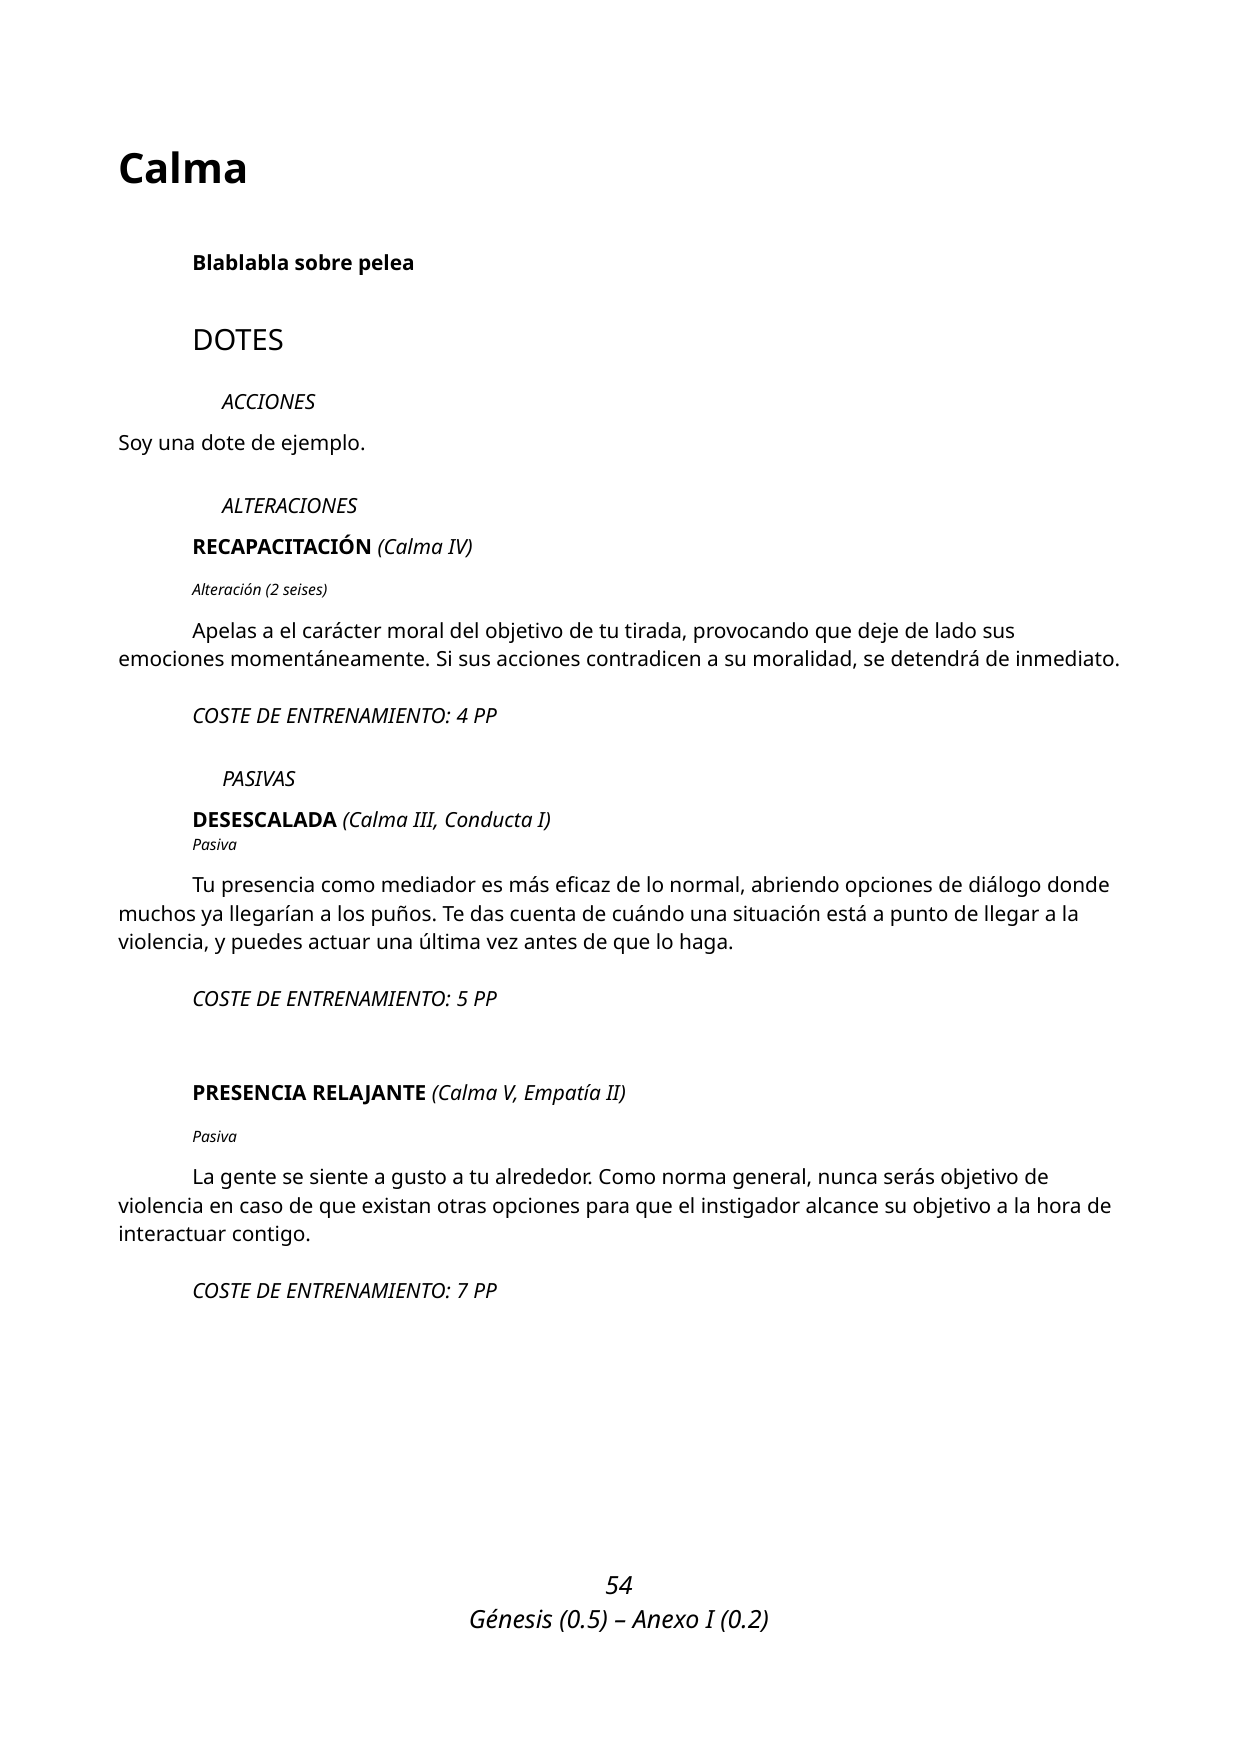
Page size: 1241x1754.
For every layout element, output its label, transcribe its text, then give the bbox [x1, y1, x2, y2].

subtitle PASIVAS [118, 761, 1122, 792]
subtitle ACCIONES [118, 384, 1122, 416]
text COSTE DE ENTRENAMIENTO: 5 PP [118, 984, 1122, 1012]
text Blablabla sobre pelea [118, 248, 1122, 276]
text Pasiva [192, 1126, 1122, 1162]
text La gente se siente a gusto a tu alrededor. Como norma general, nunca serás objetivo de violencia en caso de que existan otras opciones para que el instigador alcance su objetivo a la hora de interactuar contigo. [118, 1162, 1122, 1248]
text Soy una dote de ejemplo. [118, 428, 1122, 457]
text RECAPACITACIÓN (Calma IV) [118, 532, 1122, 560]
text Pasiva [192, 833, 1122, 870]
text COSTE DE ENTRENAMIENTO: 7 PP [118, 1276, 1122, 1305]
subtitle ALTERACIONES [118, 488, 1122, 519]
text DESESCALADA (Calma III, Conducta I) [118, 805, 1122, 833]
text PRESENCIA RELAJANTE (Calma V, Empatía II) [118, 1078, 1122, 1107]
text Tu presencia como mediador es más eficaz de lo normal, abriendo opciones de diálogo donde muchos ya llegarían a los puños. Te das cuenta de cuándo una situación está a punto de llegar a la violencia, y puedes actuar una última vez antes de que lo haga. [118, 870, 1122, 956]
subtitle Calma [118, 139, 1122, 196]
text Apelas a el carácter moral del objetivo de tu tirada, provocando que deje de lado sus emociones momentáneamente. Si sus acciones contradicen a su moralidad, se detendrá de inmediato. [118, 616, 1122, 673]
text Alteración (2 seises) [192, 579, 1122, 616]
subtitle DOTES [118, 319, 1122, 359]
text COSTE DE ENTRENAMIENTO: 4 PP [118, 701, 1122, 730]
